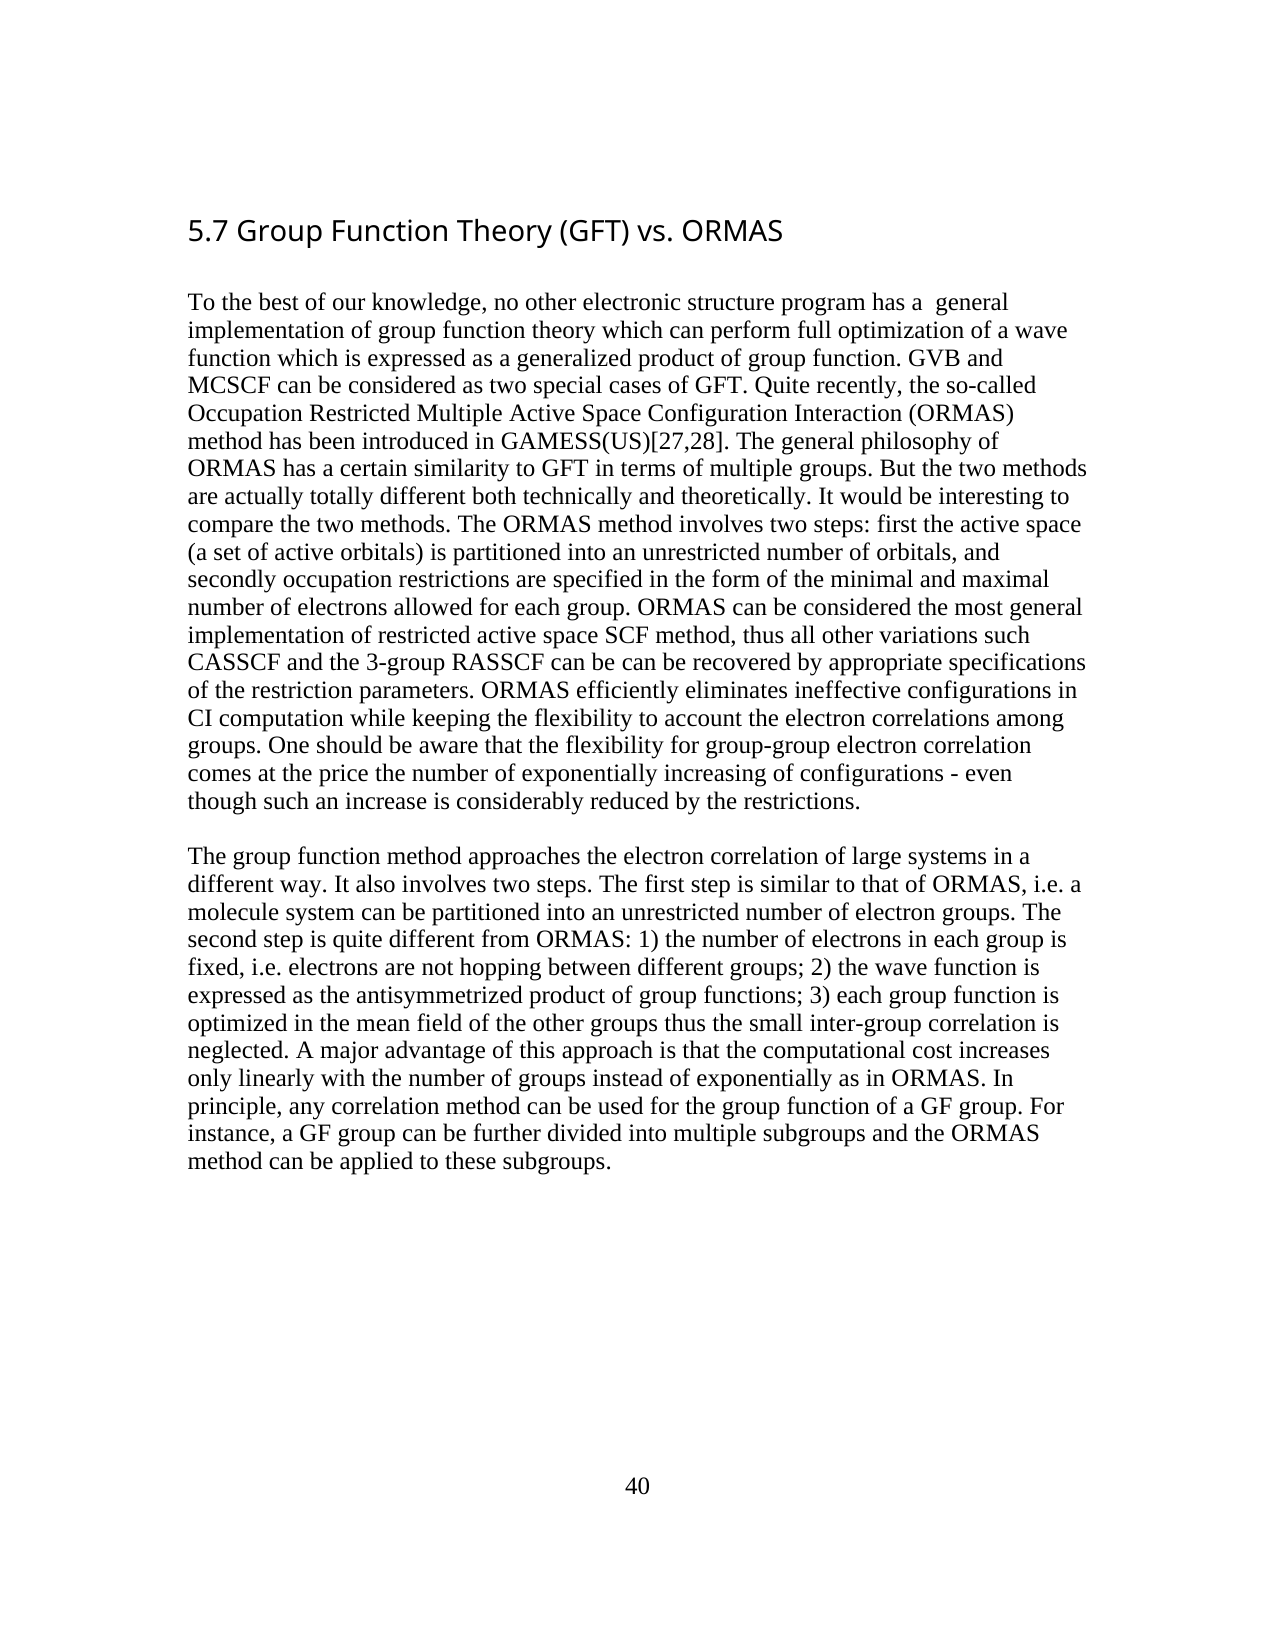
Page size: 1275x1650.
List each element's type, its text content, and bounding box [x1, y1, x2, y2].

text The group function method approaches the electron correlation of large systems in a different way. It also involves two steps. The first step is similar to that of ORMAS, i.e. a molecule system can be partitioned into an unrestricted number of electron groups. The second step is quite different from ORMAS: 1) the number of electrons in each group is fixed, i.e. electrons are not hopping between different groups; 2) the wave function is expressed as the antisymmetrized product of group functions; 3) each group function is optimized in the mean field of the other groups thus the small inter-group correlation is neglected. A major advantage of this approach is that the computational cost increases only linearly with the number of groups instead of exponentially as in ORMAS. In principle, any correlation method can be used for the group function of a GF group. For instance, a GF group can be further divided into multiple subgroups and the ORMAS method can be applied to these subgroups. [187, 842, 1087, 1175]
text 5.7 Group Function Theory (GFT) vs. ORMAS [187, 211, 1012, 250]
text To the best of our knowledge, no other electronic structure program has a general implementation of group function theory which can perform full optimization of a wave function which is expressed as a generalized product of group function. GVB and MCSCF can be considered as two special cases of GFT. Quite recently, the so-called Occupation Restricted Multiple Active Space Configuration Interaction (ORMAS) method has been introduced in GAMESS(US)[27,28]. The general philosophy of ORMAS has a certain similarity to GFT in terms of multiple groups. But the two methods are actually totally different both technically and theoretically. It would be interesting to compare the two methods. The ORMAS method involves two steps: first the active space (a set of active orbitals) is partitioned into an unrestricted number of orbitals, and secondly occupation restrictions are specified in the form of the minimal and maximal number of electrons allowed for each group. ORMAS can be considered the most general implementation of restricted active space SCF method, thus all other variations such CASSCF and the 3-group RASSCF can be can be recovered by appropriate specifications of the restriction parameters. ORMAS efficiently eliminates ineffective configurations in CI computation while keeping the flexibility to account the electron correlations among groups. One should be aware that the flexibility for group-group electron correlation comes at the price the number of exponentially increasing of configurations - even though such an increase is considerably reduced by the restrictions. [187, 288, 1087, 815]
